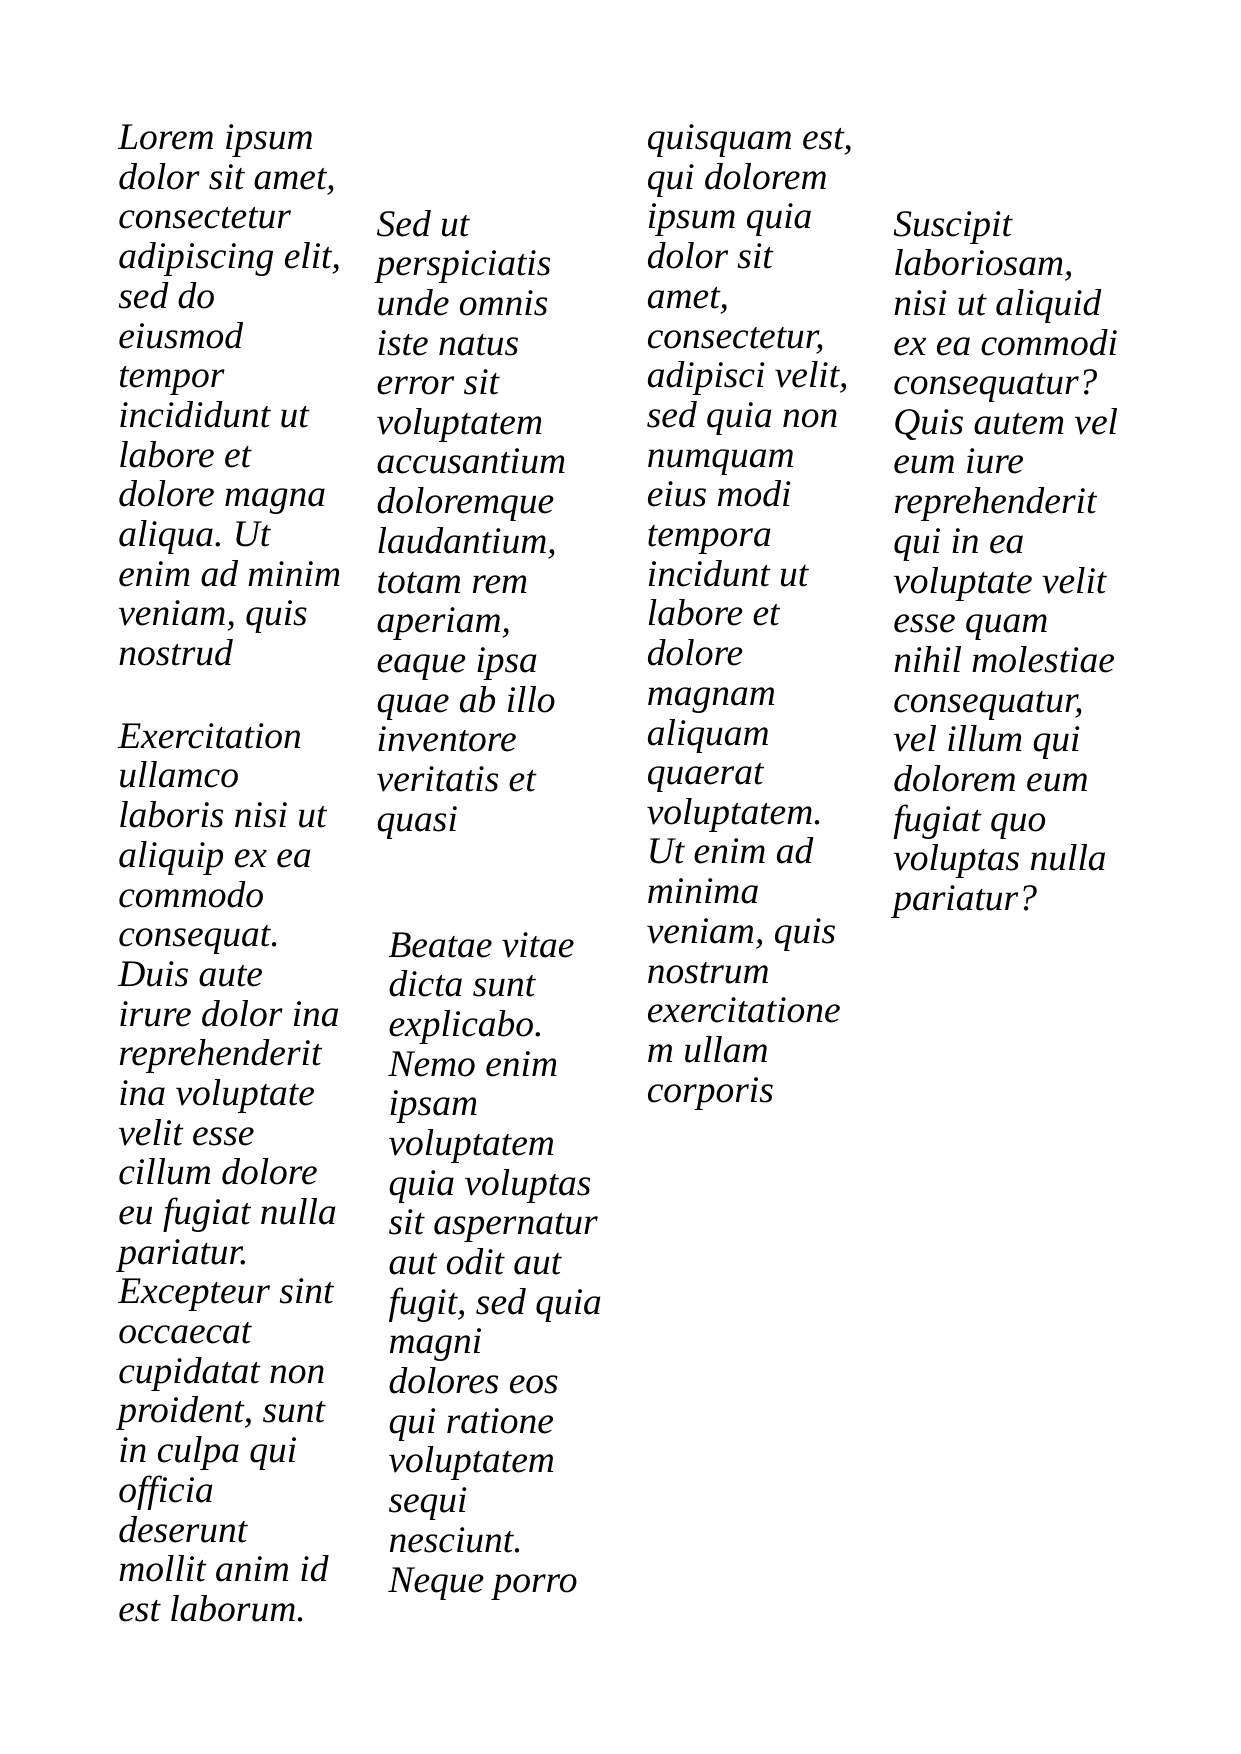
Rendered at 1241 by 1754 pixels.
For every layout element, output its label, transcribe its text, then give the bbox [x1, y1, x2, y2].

text Beatae vitae dicta sunt explicabo. Nemo enim ipsam voluptatem quia voluptas sit aspernatur aut odit aut fugit, sed quia magni dolores eos qui ratione voluptatem sequi nesciunt. Neque porro [388, 926, 605, 1600]
text Lorem ipsum dolor sit amet, consectetur adipiscing elit, sed do eiusmod tempor incididunt ut labore et dolore magna aliqua. Ut enim ad minim veniam, quis nostrud [118, 118, 347, 674]
text Sed ut perspiciatis unde omnis iste natus error sit voluptatem accusantium doloremque laudantium, totam rem aperiam, eaque ipsa quae ab illo inventore veritatis et quasi [376, 204, 605, 839]
text Exercitation ullamco laboris nisi ut aliquip ex ea commodo consequat. Duis aute irure dolor ina reprehenderit ina voluptate velit esse cillum dolore eu fugiat nulla pariatur. Excepteur sint occaecat cupidatat non proident, sunt in culpa qui officia deserunt mollit anim id est laborum. [118, 717, 347, 1629]
text quisquam est, qui dolorem ipsum quia dolor sit amet, consectetur, adipisci velit, sed quia non numquam eius modi tempora incidunt ut labore et dolore magnam aliquam quaerat voluptatem. Ut enim ad minima veniam, quis nostrum exercitationem ullam corporis [647, 118, 864, 1110]
text Suscipit laboriosam, nisi ut aliquid ex ea commodi consequatur? Quis autem vel eum iure reprehenderit qui in ea voluptate velit esse quam nihil molestiae consequatur, vel illum qui dolorem eum fugiat quo voluptas nulla pariatur? [893, 204, 1122, 919]
